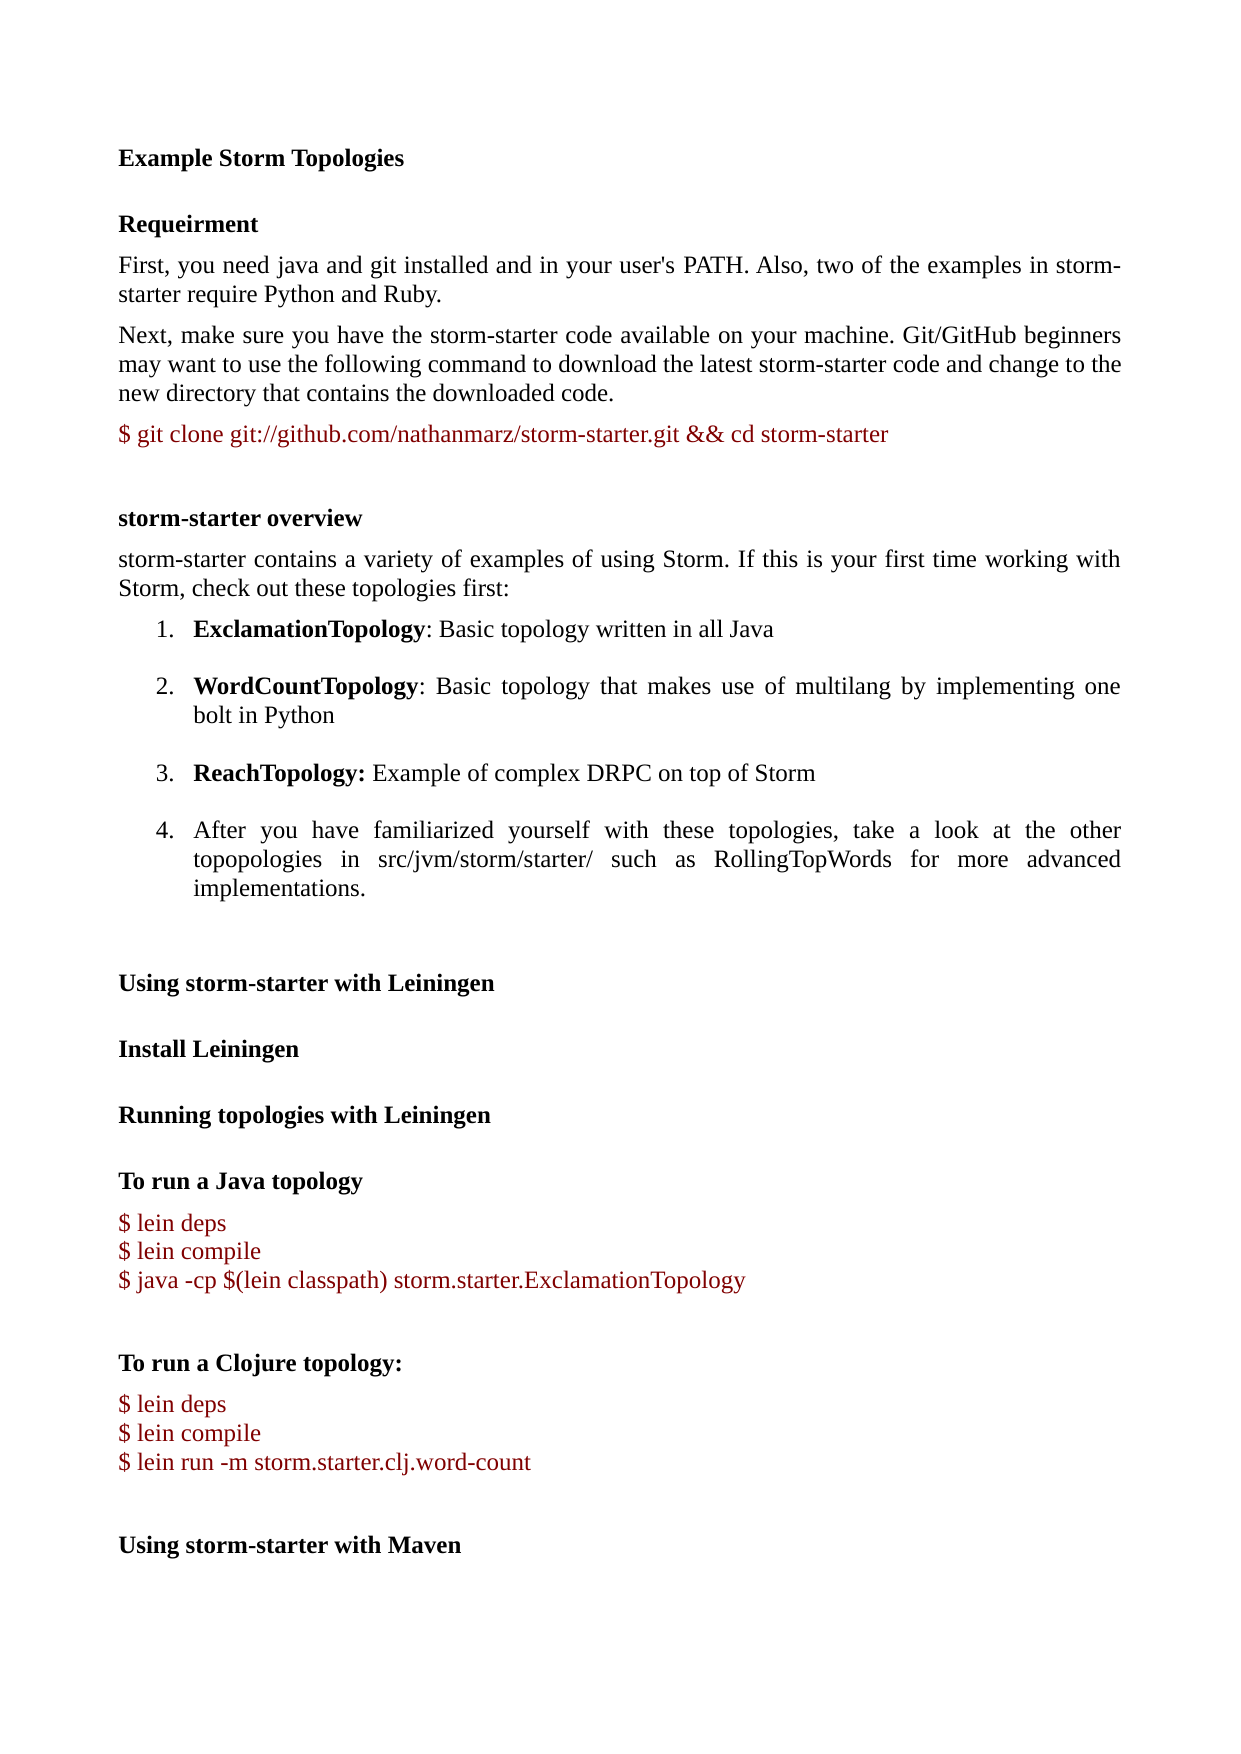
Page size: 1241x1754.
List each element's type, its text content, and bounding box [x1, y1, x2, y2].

text $ java -cp $(lein classpath) storm.starter.ExclamationTopology [118, 1265, 1122, 1294]
subtitle Using storm-starter with Leiningen [118, 968, 1122, 996]
subtitle Example Storm Topologies [118, 143, 1122, 172]
text $ lein run -m storm.starter.clj.word-count [118, 1447, 1122, 1476]
text $ lein compile [118, 1418, 1122, 1447]
text First, you need java and git installed and in your user's PATH. Also, two of the examples in storm-starter require Python and Ruby. [118, 251, 1122, 308]
text $ lein compile [118, 1236, 1122, 1265]
text $ git clone git://github.com/nathanmarz/storm-starter.git && cd storm-starter [118, 419, 1122, 448]
subtitle Using storm-starter with Maven [118, 1530, 1122, 1559]
subtitle To run a Java topology [118, 1166, 1122, 1195]
subtitle storm-starter overview [118, 503, 1122, 531]
subtitle Running topologies with Leiningen [118, 1100, 1122, 1129]
list WordCountTopology: Basic topology that makes use of multilang by implementing one bolt in Python [156, 671, 1122, 729]
list ReachTopology: Example of complex DRPC on top of Storm [156, 758, 1122, 786]
text $ lein deps [118, 1208, 1122, 1236]
list ExclamationTopology: Basic topology written in all Java [156, 614, 1122, 643]
list After you have familiarized yourself with these topologies, take a look at the other topopologies in src/jvm/storm/starter/ such as RollingTopWords for more advanced implementations. [156, 815, 1122, 901]
subtitle Requeirment [118, 209, 1122, 238]
text storm-starter contains a variety of examples of using Storm. If this is your first time working with Storm, check out these topologies first: [118, 544, 1122, 601]
text $ lein deps [118, 1389, 1122, 1418]
subtitle To run a Clojure topology: [118, 1348, 1122, 1377]
subtitle Install Leiningen [118, 1034, 1122, 1063]
text Next, make sure you have the storm-starter code available on your machine. Git/GitHub beginners may want to use the following command to download the latest storm-starter code and change to the new directory that contains the downloaded code. [118, 321, 1122, 407]
